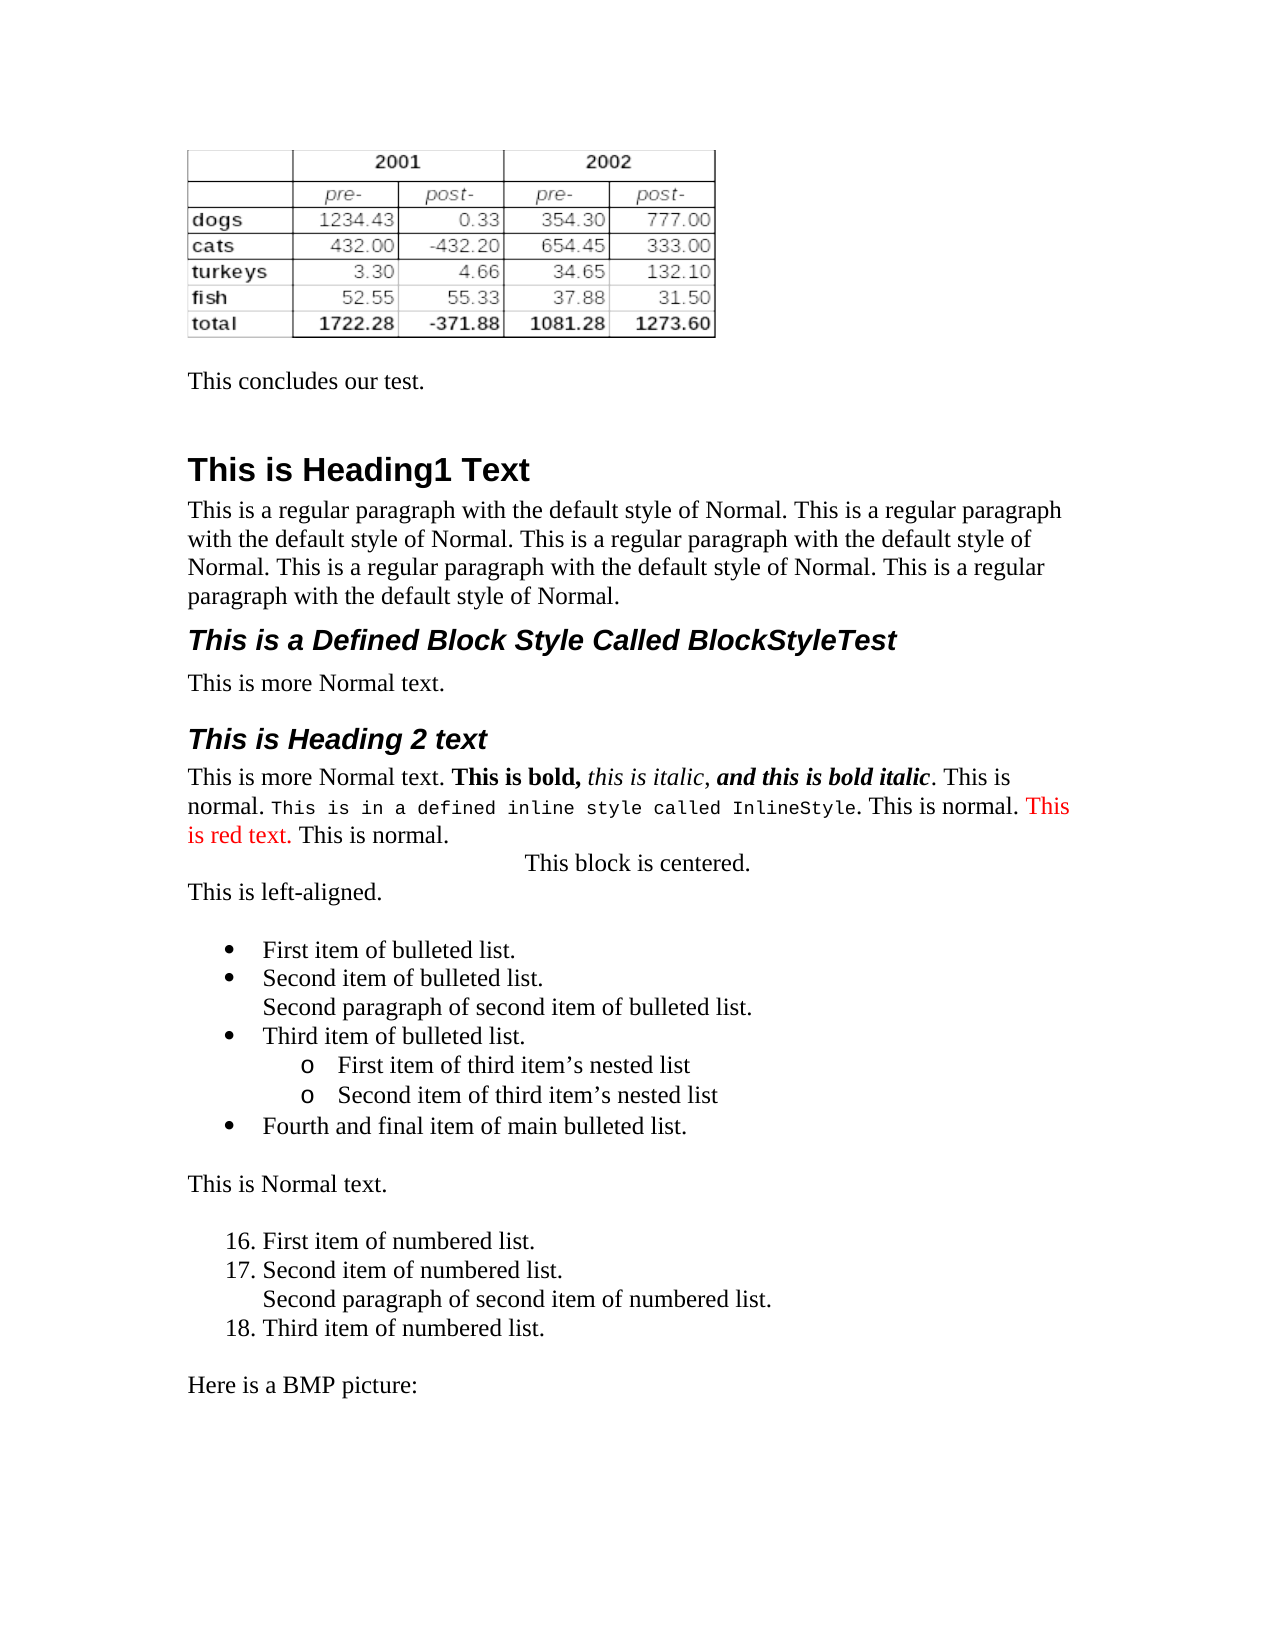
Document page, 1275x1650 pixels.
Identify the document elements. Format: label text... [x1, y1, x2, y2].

text Second paragraph of second item of bulleted list. [262, 992, 1087, 1021]
list Second item of bulleted list. [225, 963, 1087, 992]
text This is left-aligned. [187, 877, 1087, 906]
text This block is centered. [187, 848, 1087, 877]
list Fourth and final item of main bulleted list. [225, 1111, 1087, 1140]
text This concludes our test. [187, 366, 1087, 395]
text Second paragraph of second item of numbered list. [262, 1284, 1087, 1313]
list Second item of third item’s nested list [300, 1081, 1087, 1111]
text This is Normal text. [187, 1169, 1087, 1198]
text This is a regular paragraph with the default style of Normal. This is a regular paragraph with the default style of Normal. This is a regular paragraph with the default style of Normal. This is a regular paragraph with the default style of Normal. This is a regular paragraph with the default style of Normal. [187, 495, 1087, 610]
list Third item of bulleted list. [225, 1021, 1087, 1050]
subtitle This is Heading1 Text [187, 450, 1087, 489]
text This is a Defined Block Style Called BlockStyleTest [187, 622, 1087, 656]
list First item of bulleted list. [225, 935, 1087, 963]
text This is more Normal text. [187, 668, 1087, 697]
list Second item of numbered list. [225, 1255, 1087, 1284]
list Third item of numbered list. [225, 1313, 1087, 1341]
list First item of third item’s nested list [300, 1050, 1087, 1081]
text Here is a BMP picture: [187, 1370, 1087, 1399]
text This is more Normal text. This is bold, this is italic, and this is bold italic. This is normal. This is in a defined inline style called InlineStyle. This is normal. This is red text. This is normal. [187, 762, 1087, 848]
list First item of numbered list. [225, 1226, 1087, 1255]
subtitle This is Heading 2 text [187, 722, 1087, 756]
